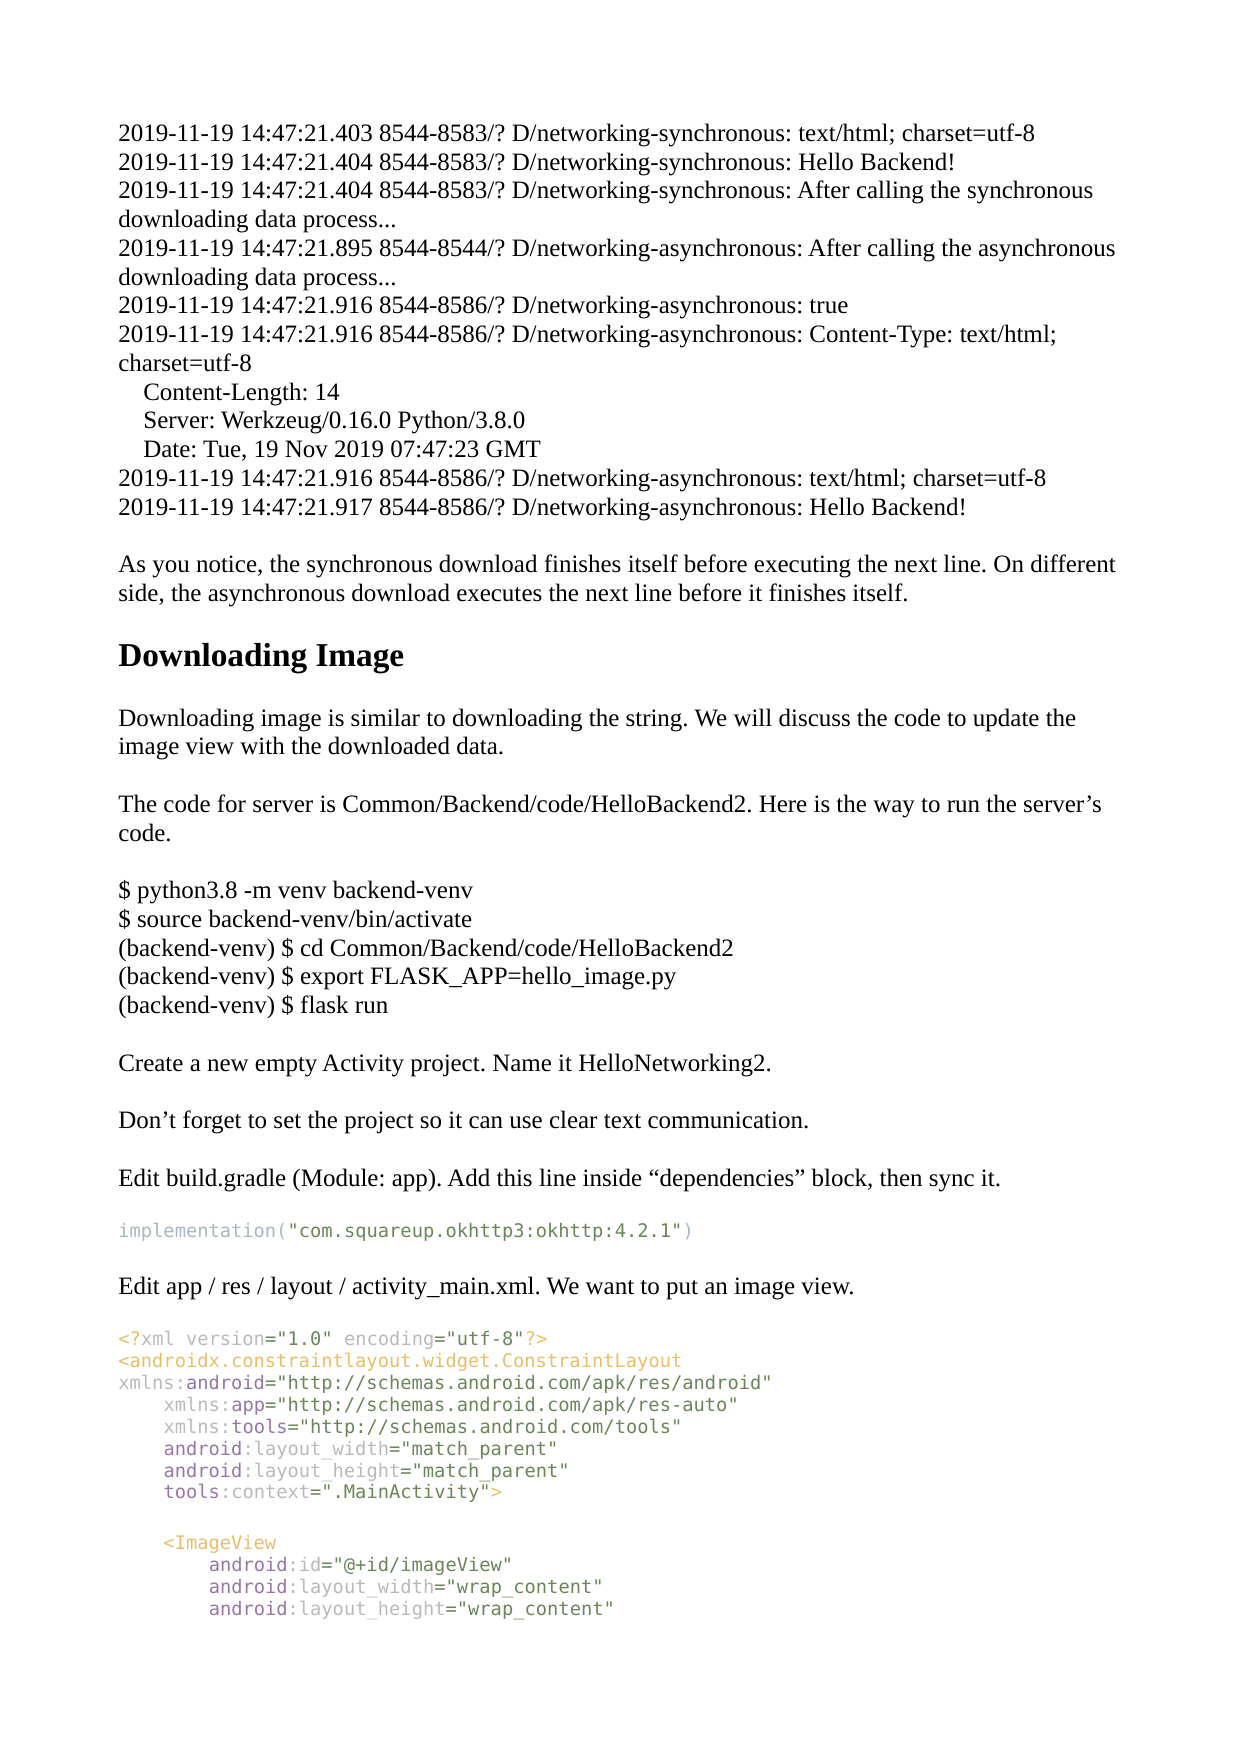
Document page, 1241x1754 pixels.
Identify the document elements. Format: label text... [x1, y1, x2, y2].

text Downloading Image [118, 636, 1122, 674]
text As you notice, the synchronous download finishes itself before executing the next line. On different side, the asynchronous download executes the next line before it finishes itself. [118, 549, 1122, 607]
text 2019-11-19 14:47:21.916 8544-8586/? D/networking-asynchronous: true [118, 291, 1122, 319]
text 2019-11-19 14:47:21.917 8544-8586/? D/networking-asynchronous: Hello Backend! [118, 492, 1122, 521]
text <?xml version="1.0" encoding="utf-8"?> <androidx.constraintlayout.widget.ConstraintLayout xmlns:android="http://schemas.android.com/apk/res/android" xmlns:app="http://schemas.android.com/apk/res-auto" xmlns:tools="http://schemas.android.com/tools" android:layout_width="match_parent" android:layout_height="match_parent" tools:context=".MainActivity"> <ImageView android:id="@+id/imageView" android:layout_width="wrap_content" android:layout_height="wrap_content" [118, 1328, 1122, 1619]
text 2019-11-19 14:47:21.895 8544-8544/? D/networking-asynchronous: After calling the asynchronous downloading data process... [118, 233, 1122, 291]
text (backend-venv) $ flask run [118, 990, 1122, 1019]
text $ source backend-venv/bin/activate [118, 904, 1122, 933]
text Don’t forget to set the project so it can use clear text communication. [118, 1105, 1122, 1134]
text Content-Length: 14 [118, 377, 1122, 406]
text Date: Tue, 19 Nov 2019 07:47:23 GMT [118, 434, 1122, 463]
text implementation("com.squareup.okhttp3:okhttp:4.2.1") [118, 1220, 1122, 1242]
text Edit app / res / layout / activity_main.xml. We want to put an image view. [118, 1271, 1122, 1299]
text Create a new empty Activity project. Name it HelloNetworking2. [118, 1048, 1122, 1076]
text (backend-venv) $ cd Common/Backend/code/HelloBackend2 [118, 933, 1122, 961]
text 2019-11-19 14:47:21.404 8544-8583/? D/networking-synchronous: After calling the synchronous downloading data process... [118, 176, 1122, 233]
text 2019-11-19 14:47:21.916 8544-8586/? D/networking-asynchronous: text/html; charset=utf-8 [118, 463, 1122, 492]
text The code for server is Common/Backend/code/HelloBackend2. Here is the way to run the server’s code. [118, 789, 1122, 846]
text 2019-11-19 14:47:21.403 8544-8583/? D/networking-synchronous: text/html; charset=utf-8 [118, 118, 1122, 147]
text 2019-11-19 14:47:21.404 8544-8583/? D/networking-synchronous: Hello Backend! [118, 147, 1122, 176]
text (backend-venv) $ export FLASK_APP=hello_image.py [118, 961, 1122, 990]
text Edit build.gradle (Module: app). Add this line inside “dependencies” block, then sync it. [118, 1163, 1122, 1191]
text 2019-11-19 14:47:21.916 8544-8586/? D/networking-asynchronous: Content-Type: text/html; charset=utf-8 [118, 319, 1122, 377]
text Server: Werkzeug/0.16.0 Python/3.8.0 [118, 406, 1122, 434]
text Downloading image is similar to downloading the string. We will discuss the code to update the image view with the downloaded data. [118, 703, 1122, 760]
text $ python3.8 -m venv backend-venv [118, 875, 1122, 904]
